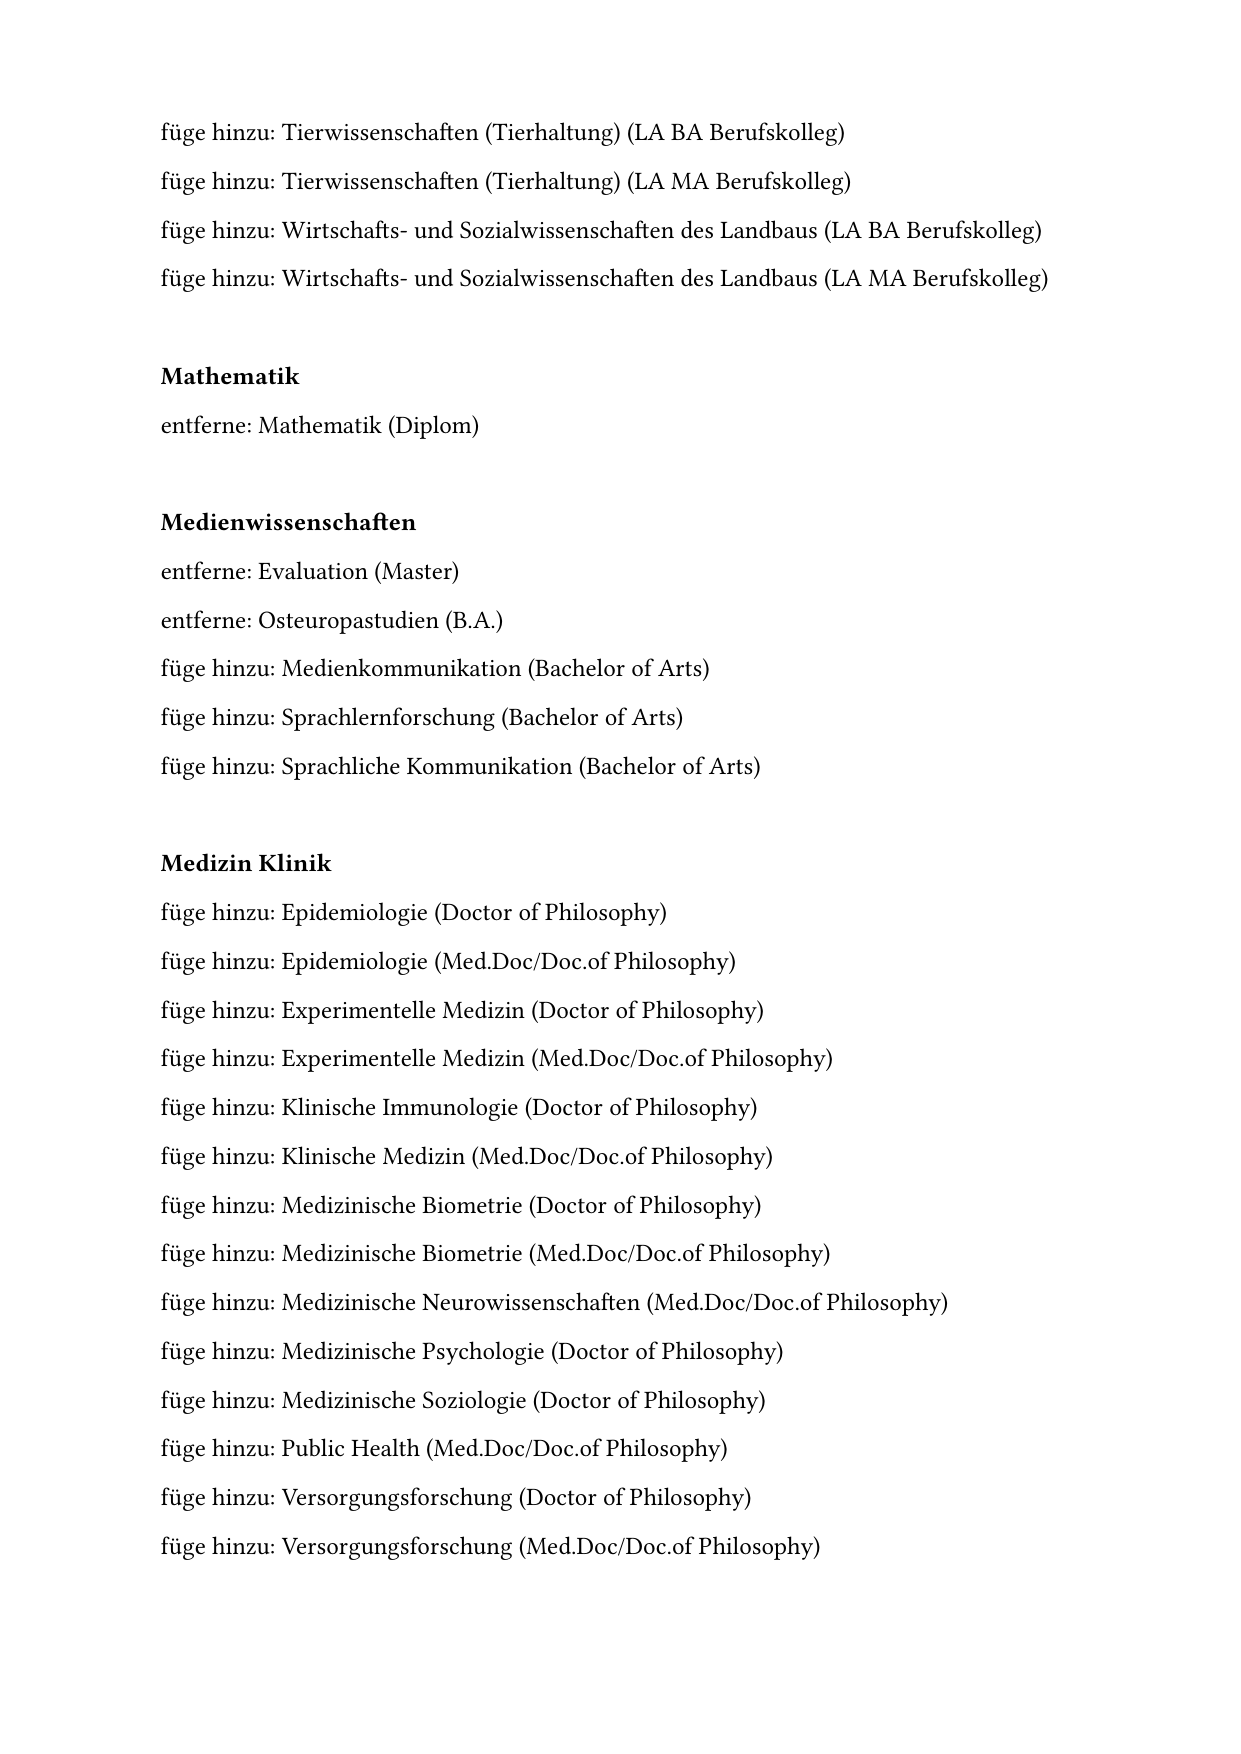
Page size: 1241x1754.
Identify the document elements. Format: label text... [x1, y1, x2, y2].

text füge hinzu: Medizinische Neurowissenschaften (Med.Doc/Doc.of Philosophy) [161, 1288, 1122, 1317]
text füge hinzu: Klinische Medizin (Med.Doc/Doc.of Philosophy) [161, 1142, 1122, 1170]
text entferne: Mathematik (Diplom) [161, 411, 1122, 439]
text füge hinzu: Medizinische Biometrie (Doctor of Philosophy) [161, 1191, 1122, 1219]
text füge hinzu: Versorgungsforschung (Doctor of Philosophy) [161, 1483, 1122, 1512]
text füge hinzu: Tierwissenschaften (Tierhaltung) (LA BA Berufskolleg) [161, 118, 1122, 147]
text füge hinzu: Sprachlernforschung (Bachelor of Arts) [161, 703, 1122, 732]
text füge hinzu: Medizinische Psychologie (Doctor of Philosophy) [161, 1337, 1122, 1365]
text Medienwissenschaften [161, 508, 1122, 537]
text entferne: Osteuropastudien (B.A.) [161, 606, 1122, 634]
text füge hinzu: Versorgungsforschung (Med.Doc/Doc.of Philosophy) [161, 1532, 1122, 1560]
text füge hinzu: Klinische Immunologie (Doctor of Philosophy) [161, 1093, 1122, 1122]
text Medizin Klinik [161, 849, 1122, 878]
text füge hinzu: Experimentelle Medizin (Doctor of Philosophy) [161, 996, 1122, 1024]
text füge hinzu: Epidemiologie (Med.Doc/Doc.of Philosophy) [161, 947, 1122, 975]
text füge hinzu: Public Health (Med.Doc/Doc.of Philosophy) [161, 1434, 1122, 1463]
text füge hinzu: Medizinische Biometrie (Med.Doc/Doc.of Philosophy) [161, 1239, 1122, 1268]
text füge hinzu: Medienkommunikation (Bachelor of Arts) [161, 654, 1122, 683]
text füge hinzu: Experimentelle Medizin (Med.Doc/Doc.of Philosophy) [161, 1044, 1122, 1073]
text füge hinzu: Tierwissenschaften (Tierhaltung) (LA MA Berufskolleg) [161, 167, 1122, 195]
text füge hinzu: Medizinische Soziologie (Doctor of Philosophy) [161, 1386, 1122, 1414]
text entferne: Evaluation (Master) [161, 557, 1122, 585]
text Mathematik [161, 362, 1122, 390]
text füge hinzu: Wirtschafts- und Sozialwissenschaften des Landbaus (LA BA Berufskolleg) [161, 216, 1122, 244]
text füge hinzu: Sprachliche Kommunikation (Bachelor of Arts) [161, 752, 1122, 780]
text füge hinzu: Wirtschafts- und Sozialwissenschaften des Landbaus (LA MA Berufskolleg) [161, 264, 1122, 293]
text füge hinzu: Epidemiologie (Doctor of Philosophy) [161, 898, 1122, 927]
